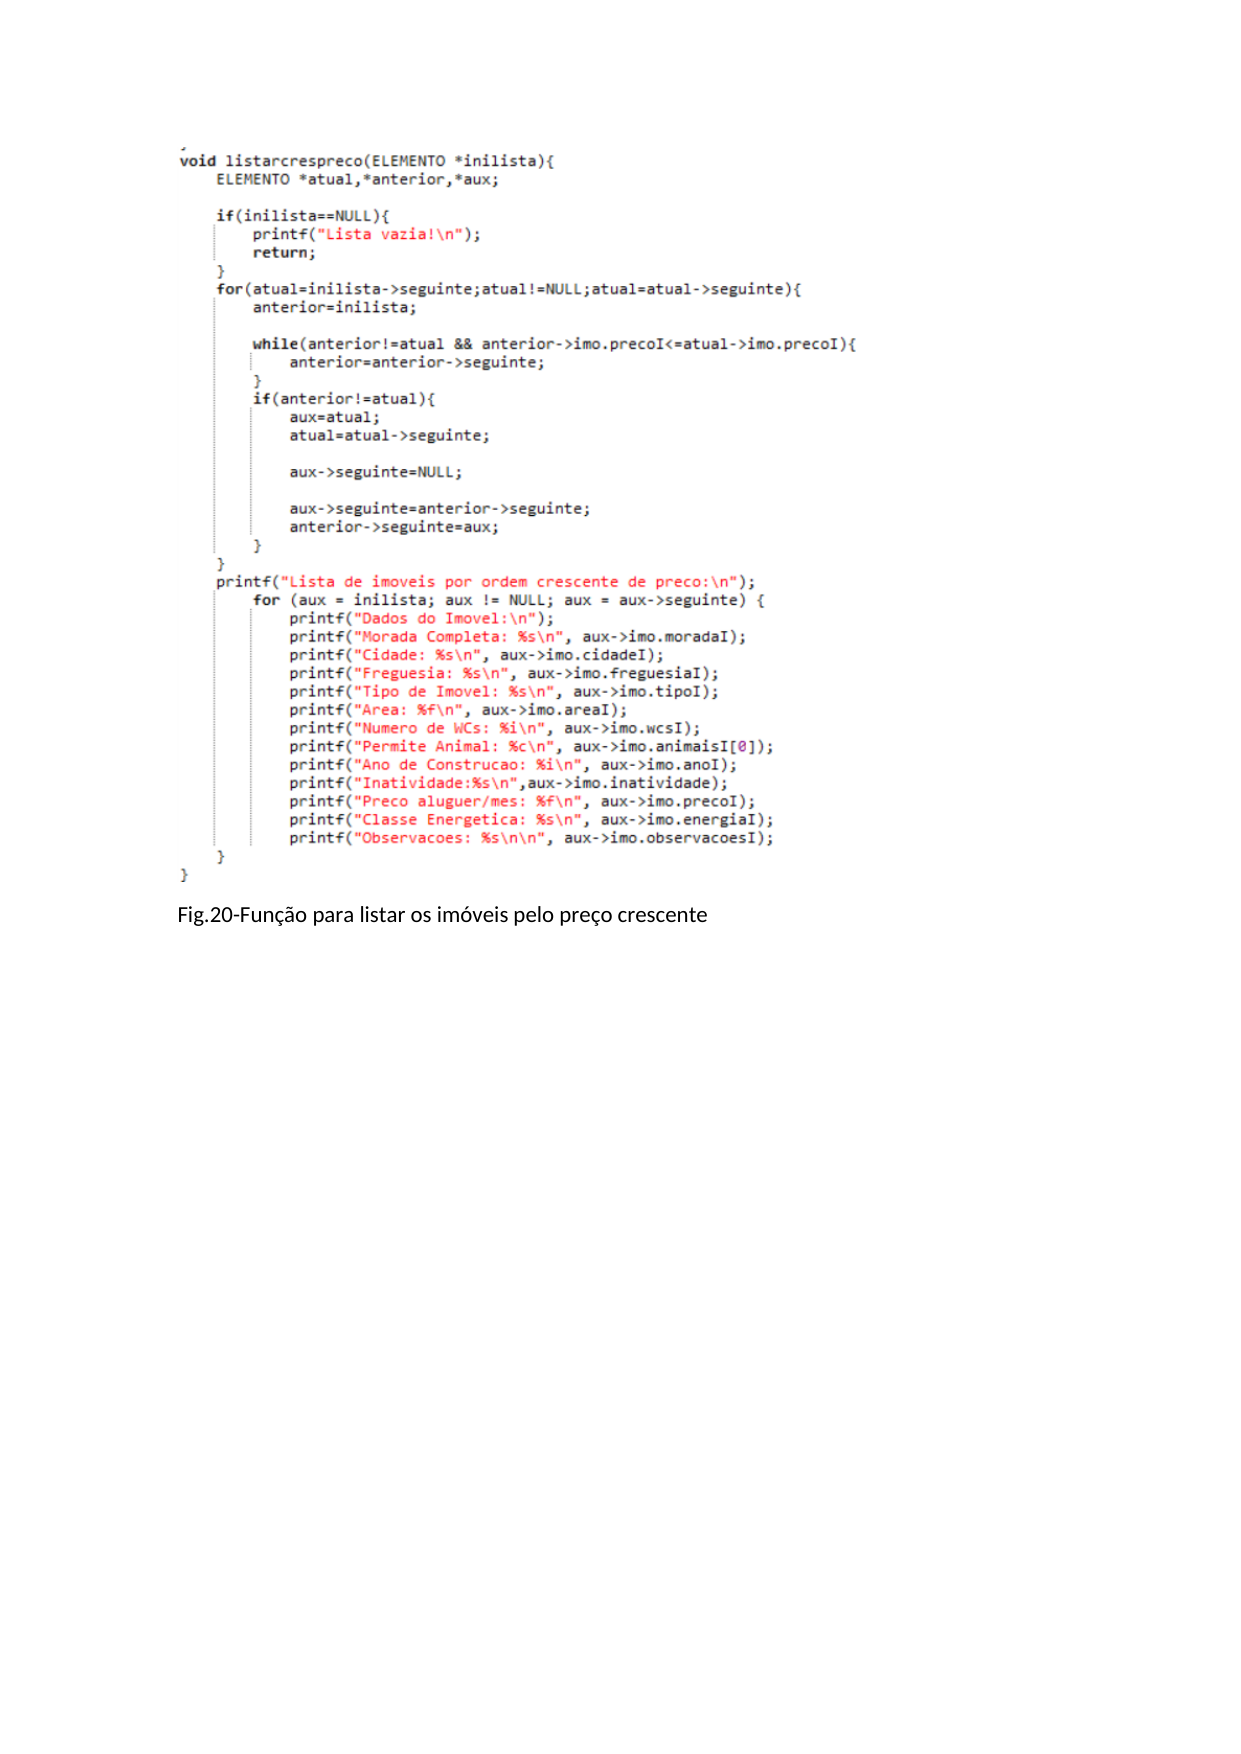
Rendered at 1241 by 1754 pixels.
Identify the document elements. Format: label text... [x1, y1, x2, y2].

text Fig.20-Função para listar os imóveis pelo preço crescente [177, 900, 1063, 928]
